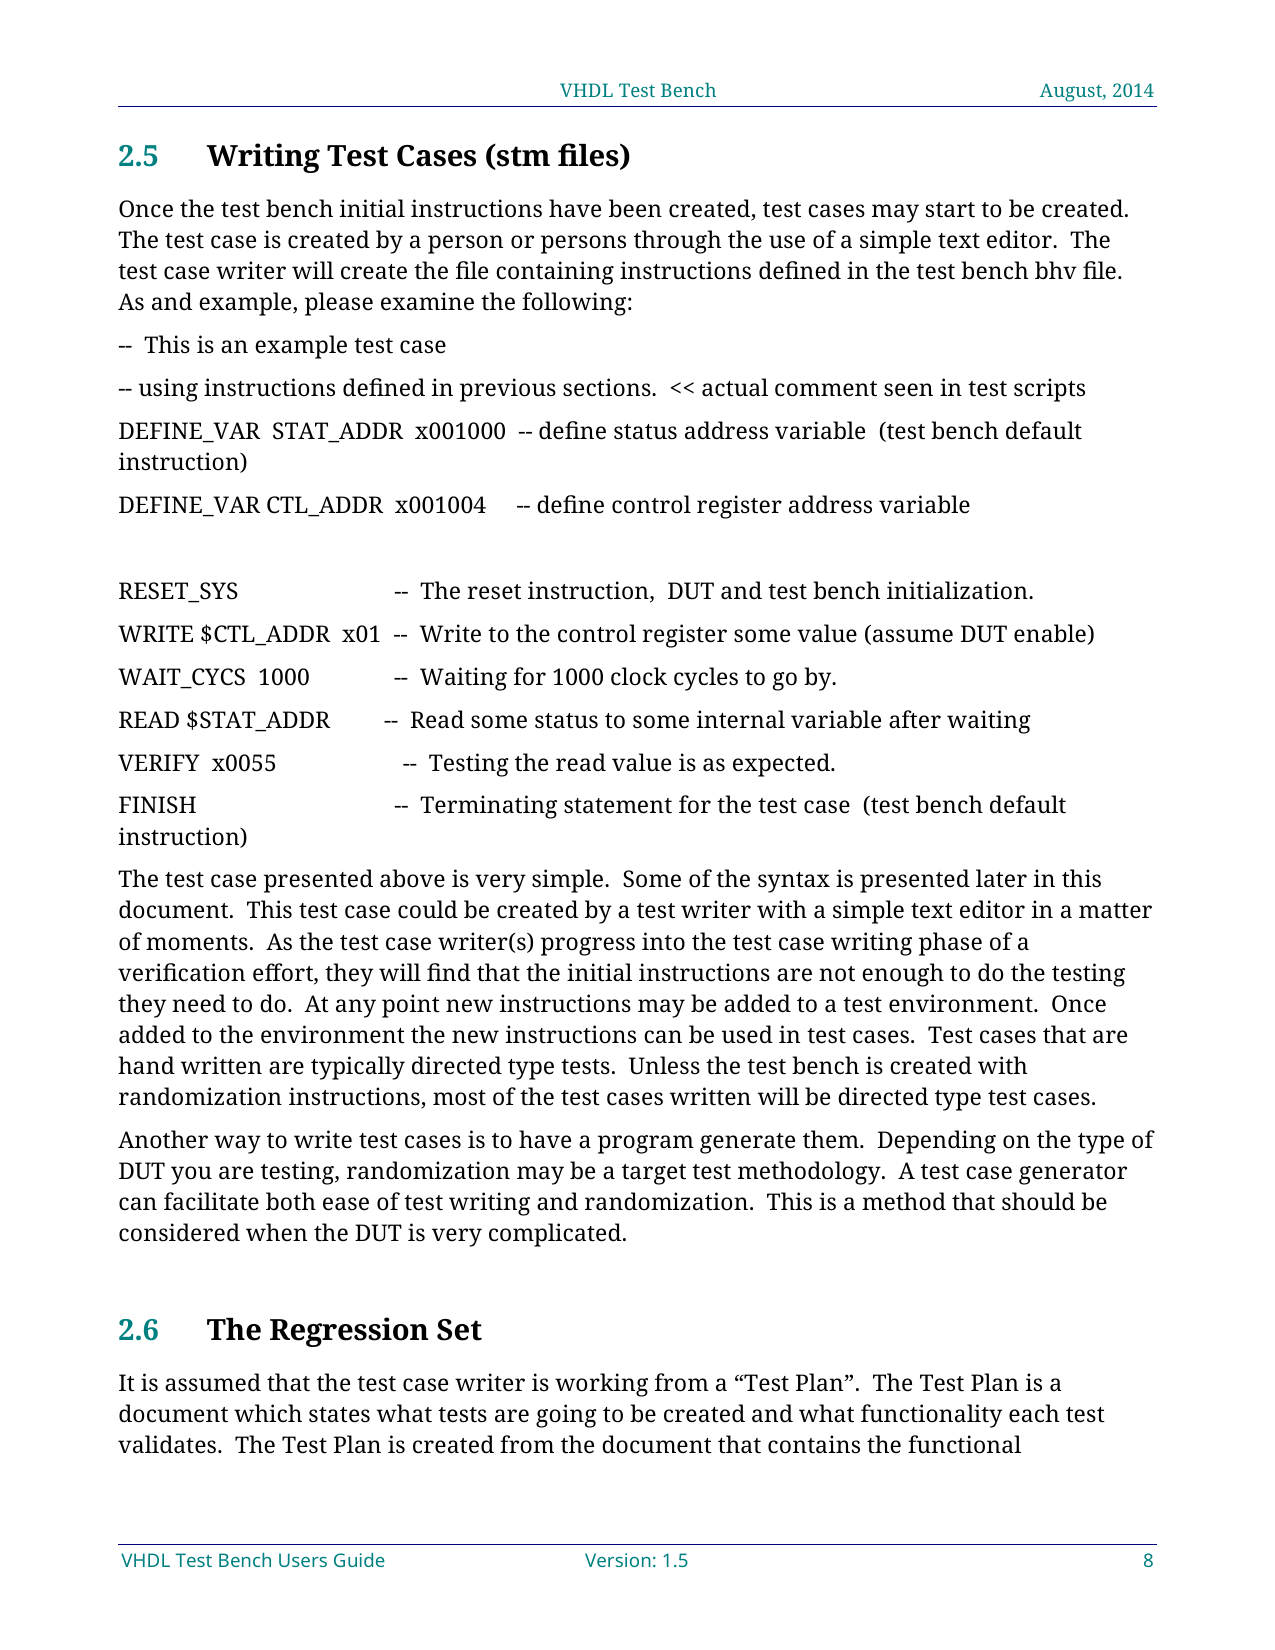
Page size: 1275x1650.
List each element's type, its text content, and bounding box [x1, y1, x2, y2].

text RESET_SYS -- The reset instruction, DUT and test bench initialization. [118, 575, 1157, 606]
text -- This is an example test case [118, 329, 1157, 360]
text WAIT_CYCS 1000 -- Waiting for 1000 clock cycles to go by. [118, 661, 1157, 692]
text READ $STAT_ADDR -- Read some status to some internal variable after waiting [118, 704, 1157, 735]
text VERIFY x0055 -- Testing the read value is as expected. [118, 747, 1157, 778]
text Another way to write test cases is to have a program generate them. Depending on the type of DUT you are testing, randomization may be a target test methodology. A test case generator can facilitate both ease of test writing and randomization. This is a method that should be considered when the DUT is very complicated. [118, 1124, 1157, 1248]
subtitle Writing Test Cases (stm files) [118, 135, 1157, 175]
text The test case presented above is very simple. Some of the syntax is presented later in this document. This test case could be created by a test writer with a simple text editor in a matter of moments. As the test case writer(s) progress into the test case writing phase of a verification effort, they will find that the initial instructions are not enough to do the testing they need to do. At any point new instructions may be added to a test environment. Once added to the environment the new instructions can be used in test cases. Test cases that are hand written are typically directed type tests. Unless the test bench is created with randomization instructions, most of the test cases written will be directed type test cases. [118, 863, 1157, 1112]
text FINISH -- Terminating statement for the test case (test bench default instruction) [118, 789, 1157, 852]
text -- using instructions defined in previous sections. << actual comment seen in test scripts [118, 372, 1157, 403]
text It is assumed that the test case writer is working from a “Test Plan”. The Test Plan is a document which states what tests are going to be created and what functionality each test validates. The Test Plan is created from the document that contains the functional [118, 1367, 1157, 1460]
text DEFINE_VAR CTL_ADDR x001004 -- define control register address variable [118, 489, 1157, 520]
text DEFINE_VAR STAT_ADDR x001000 -- define status address variable (test bench default instruction) [118, 415, 1157, 477]
text Once the test bench initial instructions have been created, test cases may start to be created. The test case is created by a person or persons through the use of a simple text editor. The test case writer will create the file containing instructions defined in the test bench bhv file. As and example, please examine the following: [118, 193, 1157, 317]
subtitle The Regression Set [118, 1309, 1157, 1349]
text WRITE $CTL_ADDR x01 -- Write to the control register some value (assume DUT enable) [118, 618, 1157, 649]
